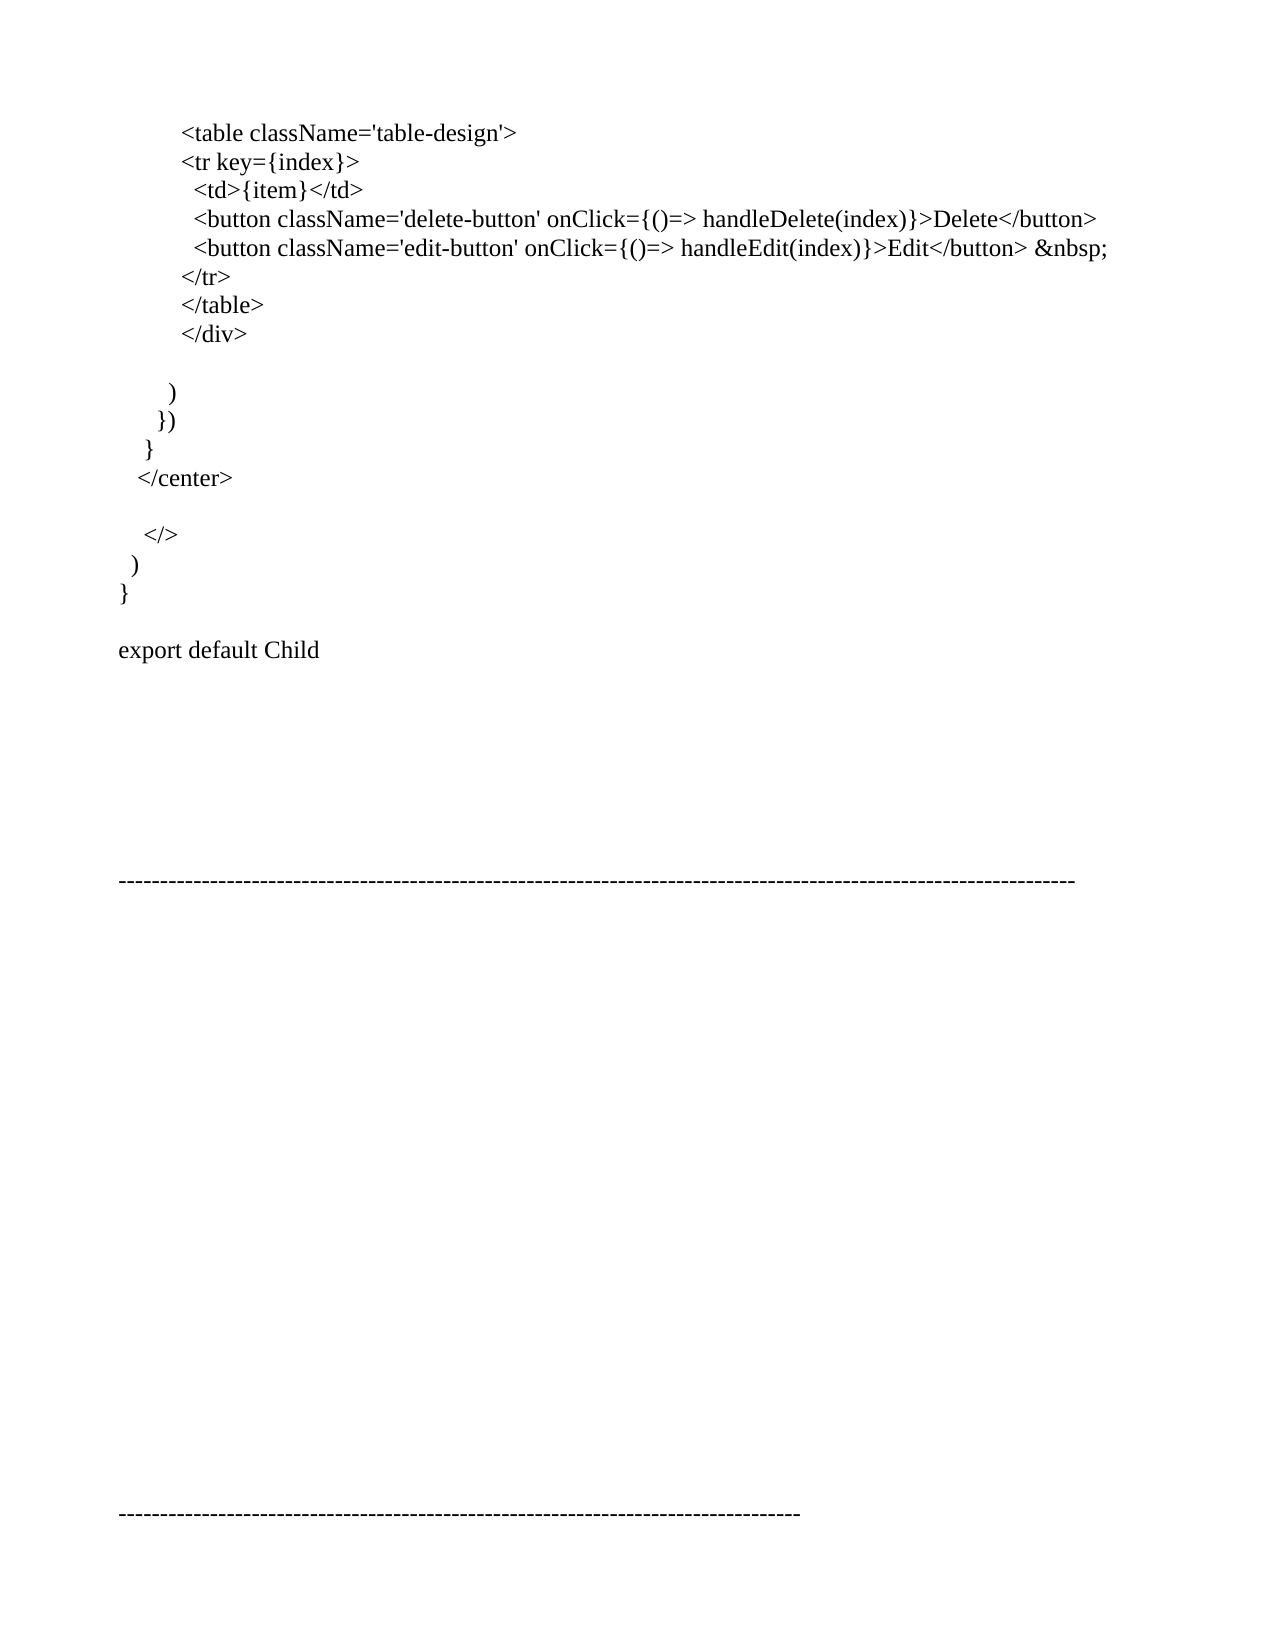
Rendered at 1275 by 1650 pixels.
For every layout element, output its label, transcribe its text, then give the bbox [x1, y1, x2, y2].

text <td>{item}</td> [118, 176, 1157, 204]
text <button className='delete-button' onClick={()=> handleDelete(index)}>Delete</button> [118, 204, 1157, 233]
text ------------------------------------------------------------------------------------------------------------------- [118, 866, 1157, 894]
text <button className='edit-button' onClick={()=> handleEdit(index)}>Edit</button> &nbsp; [118, 233, 1157, 262]
text <tr key={index}> [118, 147, 1157, 176]
text </center> [118, 463, 1157, 492]
text <table className='table-design'> [118, 118, 1157, 147]
text </div> [118, 319, 1157, 348]
text }) [118, 406, 1157, 434]
text } [118, 434, 1157, 463]
text ---------------------------------------------------------------------------------- [118, 1498, 1157, 1527]
text ) [118, 549, 1157, 578]
text export default Child [118, 636, 1157, 664]
text ) [118, 377, 1157, 406]
text </table> [118, 291, 1157, 319]
text </tr> [118, 262, 1157, 291]
text </> [118, 521, 1157, 549]
text } [118, 578, 1157, 607]
